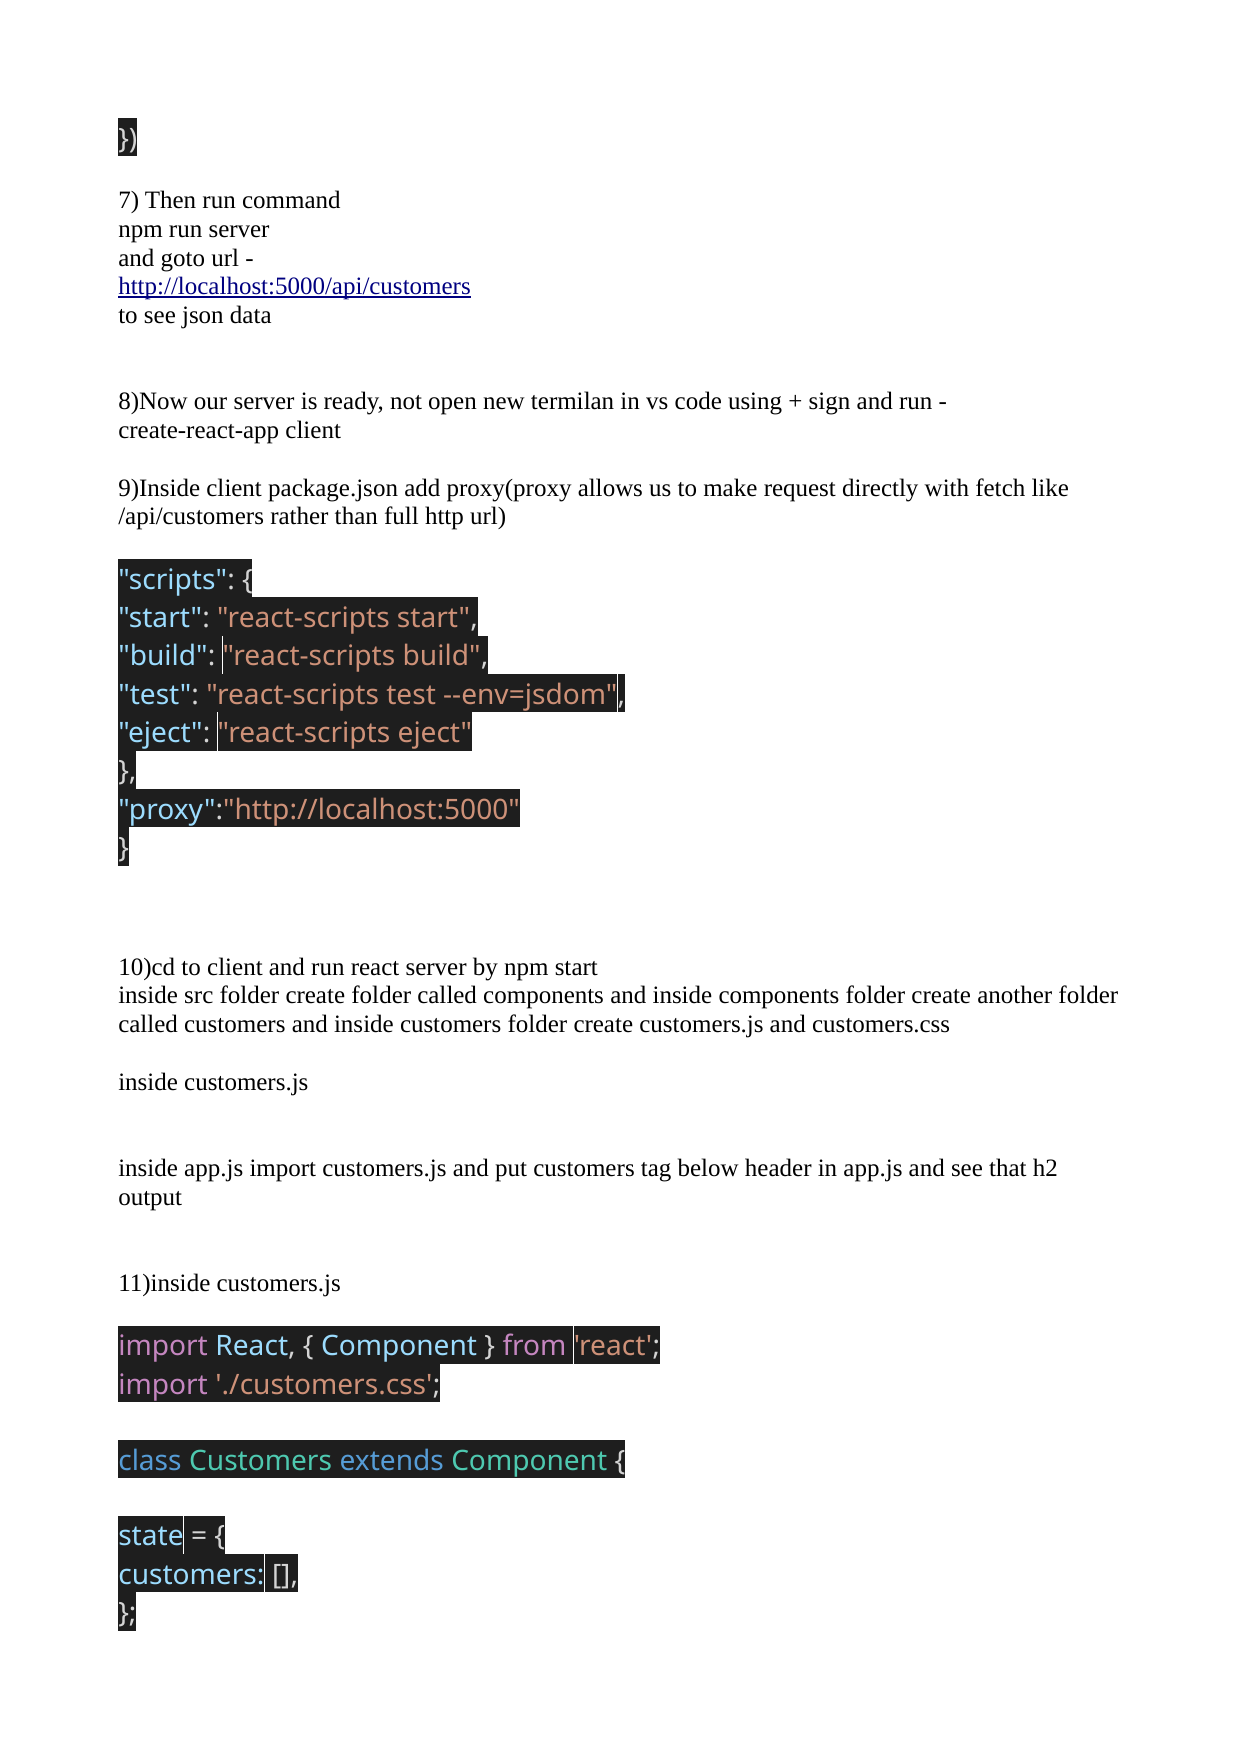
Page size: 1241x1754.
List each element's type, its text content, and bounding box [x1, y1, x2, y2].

text inside src folder create folder called components and inside components folder create another folder called customers and inside customers folder create customers.js and customers.css [118, 981, 1122, 1038]
text inside app.js import customers.js and put customers tag below header in app.js and see that h2 output [118, 1153, 1122, 1211]
text create-react-app client [118, 415, 1122, 444]
text } [118, 827, 1122, 866]
text 9)Inside client package.json add proxy(proxy allows us to make request directly with fetch like /api/customers rather than full http url) [118, 473, 1122, 530]
text http://localhost:5000/api/customers [118, 271, 1122, 300]
text inside customers.js [118, 1067, 1122, 1096]
text import './customers.css'; [118, 1364, 1122, 1402]
text class Customers extends Component { [118, 1440, 1122, 1478]
text "start": "react-scripts start", [118, 597, 1122, 636]
text "scripts": { [118, 559, 1122, 597]
text }) [118, 118, 1122, 156]
text "proxy":"http://localhost:5000" [118, 789, 1122, 827]
text customers: [], [118, 1554, 1122, 1592]
text "eject": "react-scripts eject" [118, 712, 1122, 751]
text to see json data [118, 300, 1122, 329]
text }; [118, 1592, 1122, 1631]
text 10)cd to client and run react server by npm start [118, 952, 1122, 981]
text "build": "react-scripts build", [118, 636, 1122, 674]
text state = { [118, 1516, 1122, 1554]
text }, [118, 751, 1122, 789]
text "test": "react-scripts test --env=jsdom", [118, 674, 1122, 712]
text and goto url - [118, 243, 1122, 271]
text 7) Then run command [118, 185, 1122, 214]
text import React, { Component } from 'react'; [118, 1326, 1122, 1364]
text 11)inside customers.js [118, 1268, 1122, 1297]
text npm run server [118, 214, 1122, 243]
text 8)Now our server is ready, not open new termilan in vs code using + sign and run - [118, 386, 1122, 415]
